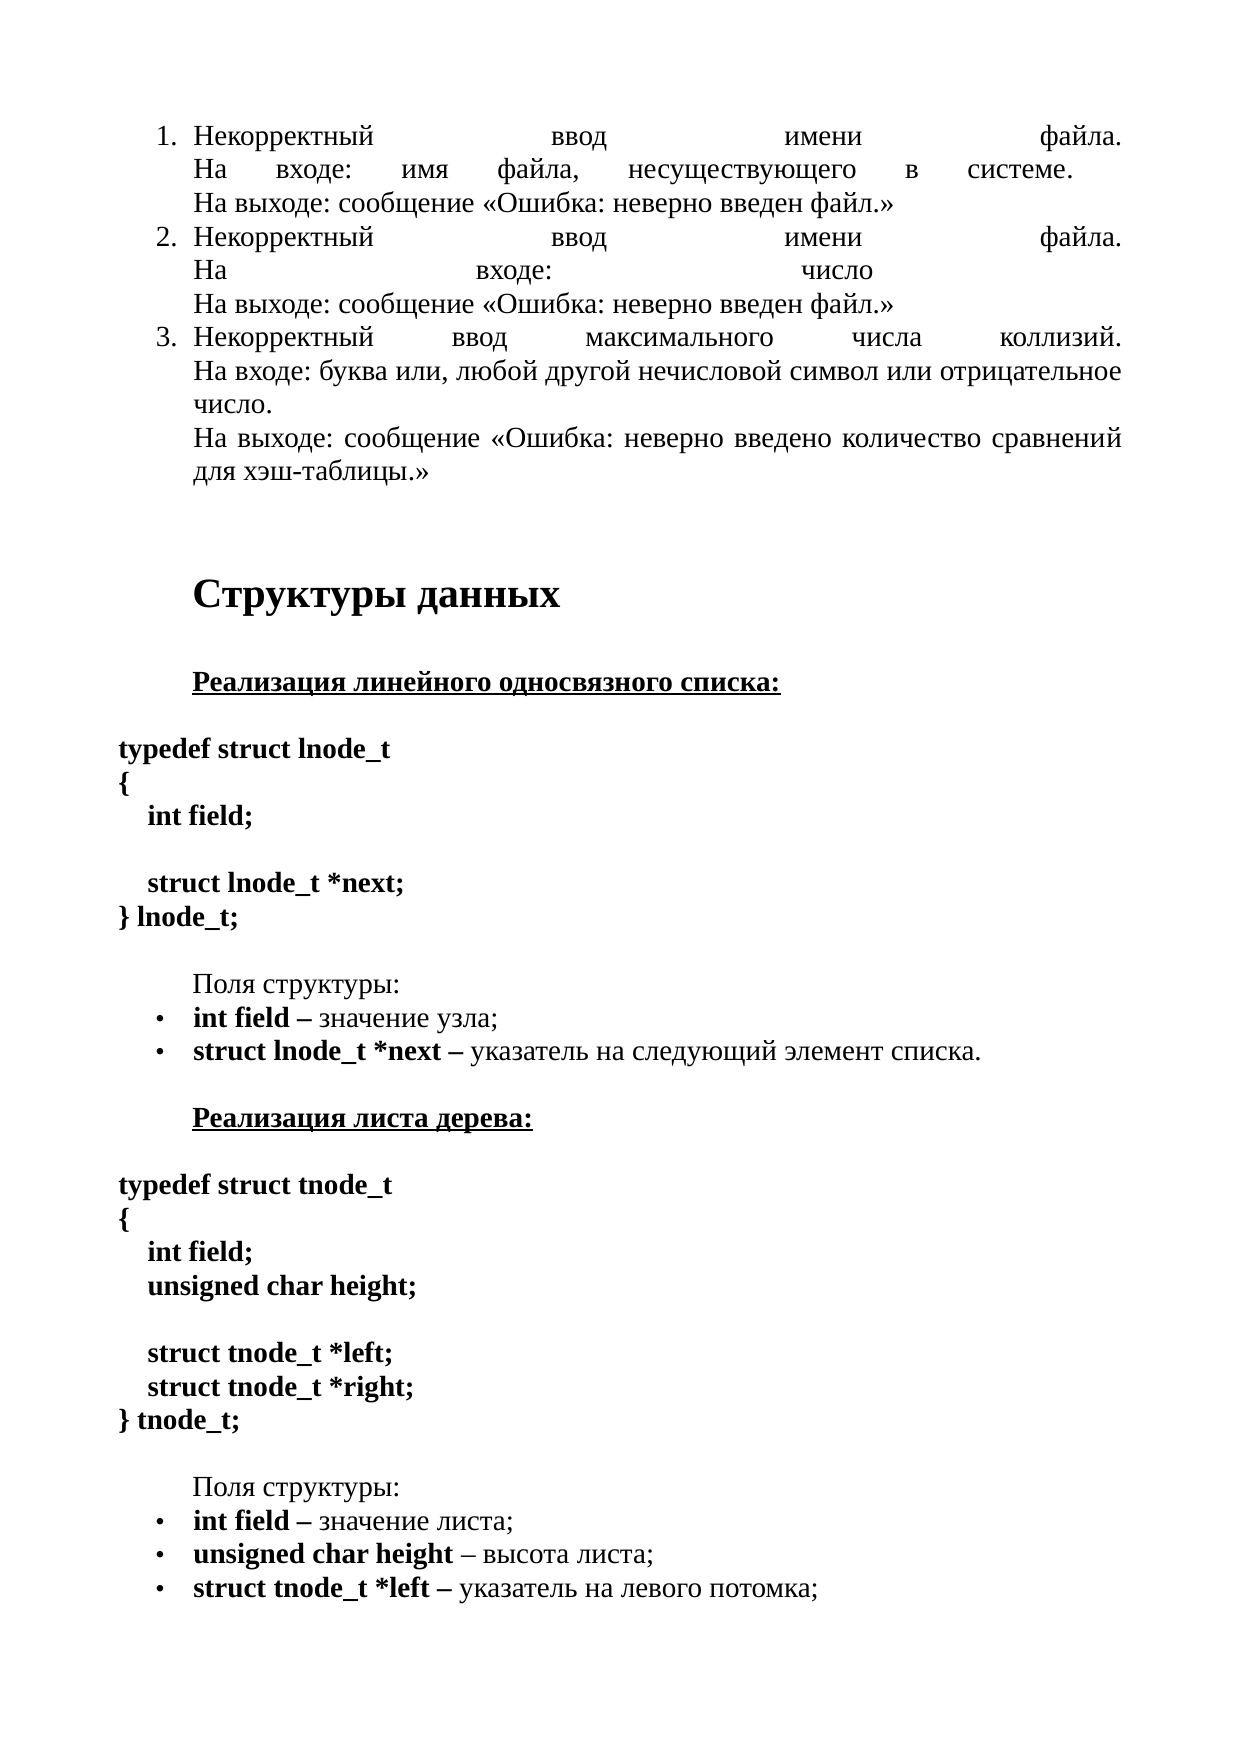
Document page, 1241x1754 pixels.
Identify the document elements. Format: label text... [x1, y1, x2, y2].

text typedef struct lnode_t [118, 731, 1122, 765]
text int field; [118, 798, 1122, 832]
list struct lnode_t *next – указатель на следующий элемент списка. [156, 1033, 1122, 1067]
text struct tnode_t *right; [118, 1369, 1122, 1402]
text { [118, 1201, 1122, 1234]
text struct lnode_t *next; [118, 866, 1122, 899]
list Некорректный ввод имени файла. На входе: число На выходе: сообщение «Ошибка: неверно введен файл.» [156, 219, 1122, 319]
list unsigned char height – высота листа; [156, 1536, 1122, 1570]
text Структуры данных [118, 568, 1122, 616]
text int field; [118, 1234, 1122, 1268]
text Поля структуры: [118, 966, 1122, 1000]
text } tnode_t; [118, 1402, 1122, 1436]
text } lnode_t; [118, 899, 1122, 933]
list Некорректный ввод максимального числа коллизий. На входе: буква или, любой другой нечисловой символ или отрицательное число. На выходе: сообщение «Ошибка: неверно введено количество сравнений для хэш-таблицы.» [156, 319, 1122, 487]
text Реализация линейного односвязного списка: [118, 664, 1122, 698]
list struct tnode_t *left – указатель на левого потомка; [156, 1570, 1122, 1603]
text Реализация листа дерева: [118, 1100, 1122, 1134]
text { [118, 765, 1122, 798]
text Поля структуры: [118, 1469, 1122, 1503]
list int field – значение листа; [156, 1503, 1122, 1536]
text struct tnode_t *left; [118, 1335, 1122, 1369]
list int field – значение узла; [156, 1000, 1122, 1033]
list Некорректный ввод имени файла. На входе: имя файла, несуществующего в системе. На выходе: сообщение «Ошибка: неверно введен файл.» [156, 118, 1122, 219]
text unsigned char height; [118, 1268, 1122, 1302]
text typedef struct tnode_t [118, 1167, 1122, 1201]
